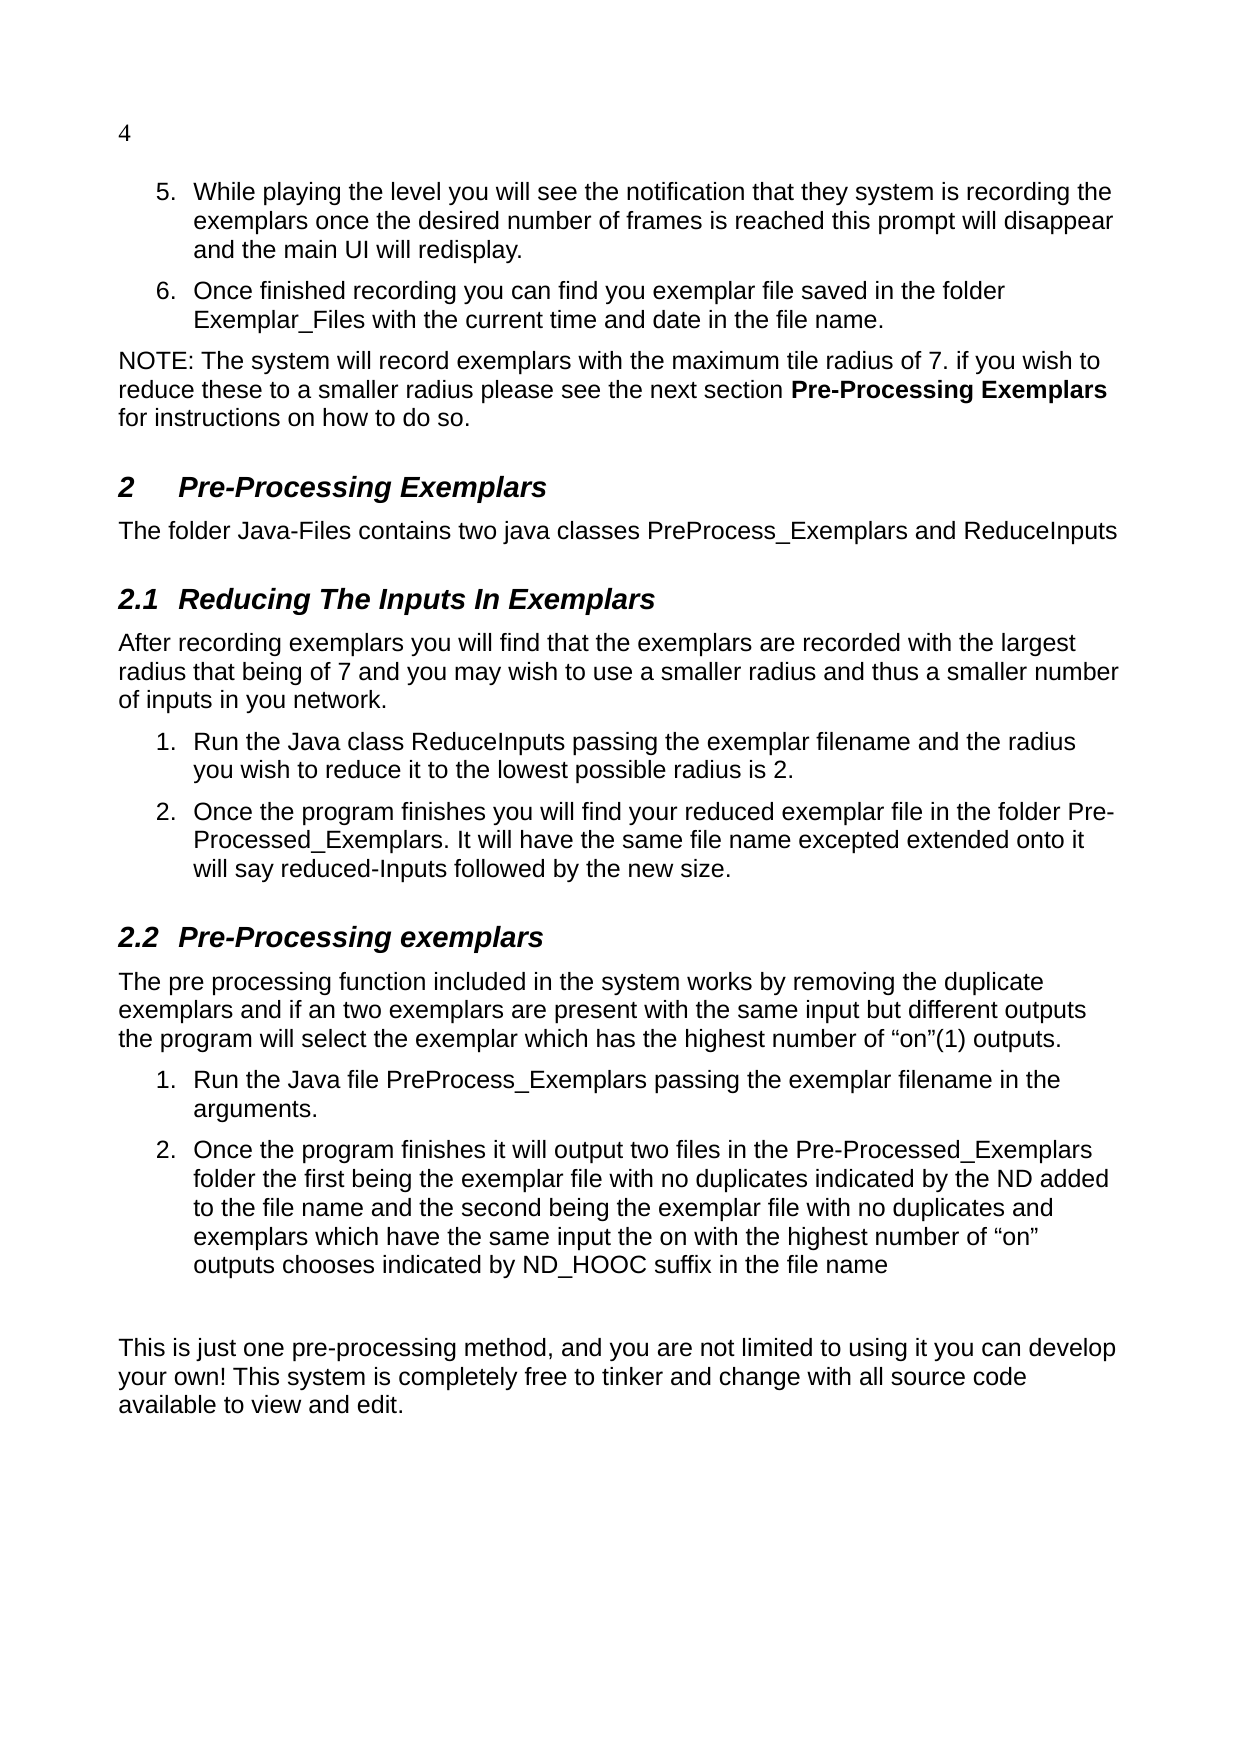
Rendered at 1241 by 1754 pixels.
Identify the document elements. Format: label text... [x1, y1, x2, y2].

text NOTE: The system will record exemplars with the maximum tile radius of 7. if you wish to reduce these to a smaller radius please see the next section Pre-Processing Exemplars for instructions on how to do so. [118, 346, 1122, 432]
list Run the Java file PreProcess_Exemplars passing the exemplar filename in the arguments. [156, 1065, 1122, 1123]
list Once finished recording you can find you exemplar file saved in the folder Exemplar_Files with the current time and date in the file name. [156, 276, 1122, 333]
list Once the program finishes it will output two files in the Pre-Processed_Exemplars folder the first being the exemplar file with no duplicates indicated by the ND added to the file name and the second being the exemplar file with no duplicates and exemplars which have the same input the on with the highest number of “on” outputs chooses indicated by ND_HOOC suffix in the file name [156, 1135, 1122, 1279]
text This is just one pre-processing method, and you are not limited to using it you can develop your own! This system is completely free to tinker and change with all source code available to view and edit. [118, 1333, 1122, 1419]
list Once the program finishes you will find your reduced exemplar file in the folder Pre-Processed_Exemplars. It will have the same file name excepted extended onto it will say reduced-Inputs followed by the new size. [156, 797, 1122, 883]
list Run the Java class ReduceInputs passing the exemplar filename and the radius you wish to reduce it to the lowest possible radius is 2. [156, 727, 1122, 784]
subtitle 2.2 Pre-Processing exemplars [118, 920, 1122, 954]
text The folder Java-Files contains two java classes PreProcess_Exemplars and ReduceInputs [118, 516, 1122, 544]
list While playing the level you will see the notification that they system is recording the exemplars once the desired number of frames is reached this prompt will disappear and the main UI will redisplay. [156, 177, 1122, 263]
subtitle 2 Pre-Processing Exemplars [118, 469, 1122, 503]
subtitle 2.1 Reducing The Inputs In Exemplars [118, 582, 1122, 615]
text The pre processing function included in the system works by removing the duplicate exemplars and if an two exemplars are present with the same input but different outputs the program will select the exemplar which has the highest number of “on”(1) outputs. [118, 966, 1122, 1053]
text After recording exemplars you will find that the exemplars are recorded with the largest radius that being of 7 and you may wish to use a smaller radius and thus a smaller number of inputs in you network. [118, 628, 1122, 714]
